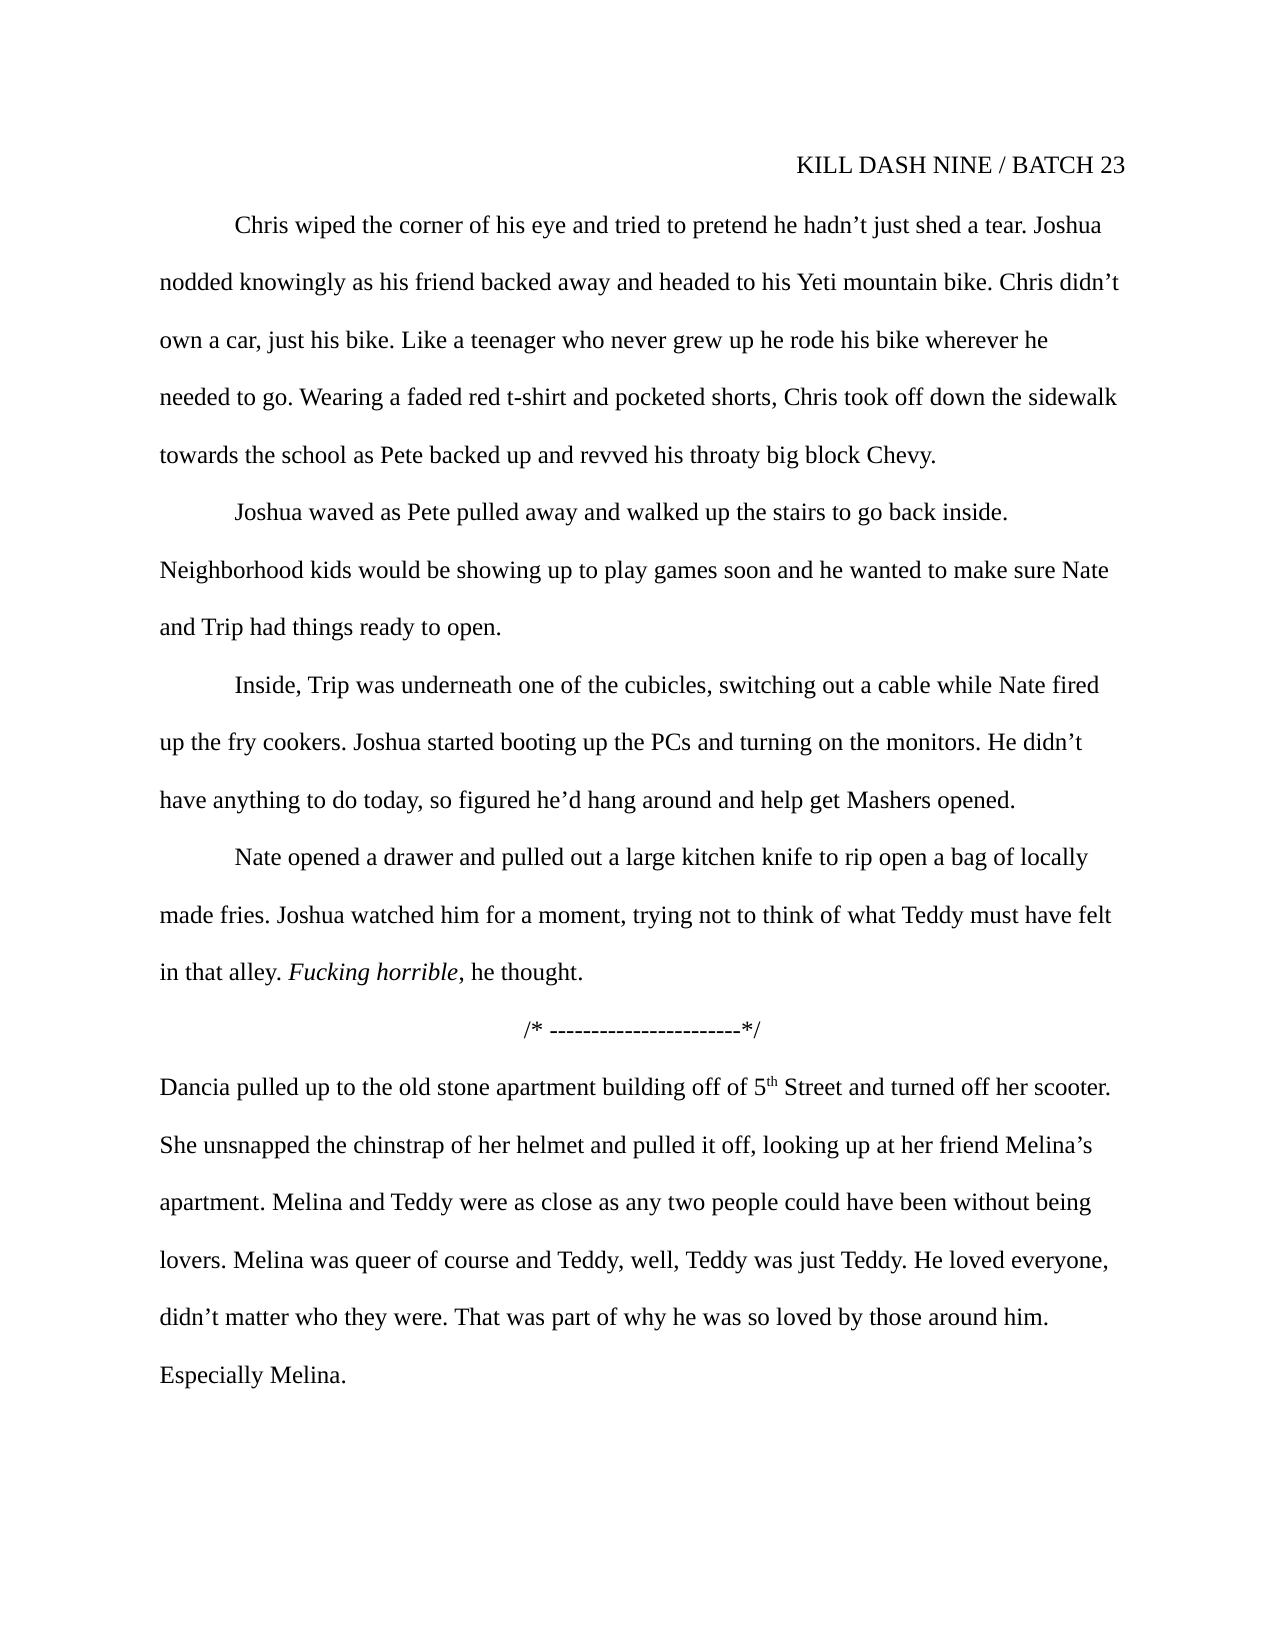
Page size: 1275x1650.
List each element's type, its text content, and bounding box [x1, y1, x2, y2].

text Joshua waved as Pete pulled away and walked up the stairs to go back inside. Neighborhood kids would be showing up to play games soon and he wanted to make sure Nate and Trip had things ready to open. [159, 497, 1125, 641]
text Inside, Trip was underneath one of the cubicles, switching out a cable while Nate fired up the fry cookers. Joshua started booting up the PCs and turning on the monitors. He didn’t have anything to do today, so figured he’d hang around and help get Mashers opened. [159, 670, 1125, 814]
text Nate opened a drawer and pulled out a large kitchen knife to rip open a bag of locally made fries. Joshua watched him for a moment, trying not to think of what Teddy must have felt in that alley. Fucking horrible, he thought. [159, 842, 1125, 986]
text Chris wiped the corner of his eye and tried to pretend he hadn’t just shed a tear. Joshua nodded knowingly as his friend backed away and headed to his Yeti mountain bike. Chris didn’t own a car, just his bike. Like a teenager who never grew up he rode his bike wherever he needed to go. Wearing a faded red t-shirt and pocketed shorts, Chris took off down the sidewalk towards the school as Pete backed up and revved his throaty big block Chevy. [159, 210, 1125, 469]
text Dancia pulled up to the old stone apartment building off of 5th Street and turned off her scooter. She unsnapped the chinstrap of her helmet and pulled it off, looking up at her friend Melina’s apartment. Melina and Teddy were as close as any two people could have been without being lovers. Melina was queer of course and Teddy, well, Teddy was just Teddy. He loved everyone, didn’t matter who they were. That was part of why he was so loved by those around him. Especially Melina. [159, 1072, 1125, 1389]
text /* -----------------------*/ [159, 1015, 1125, 1044]
